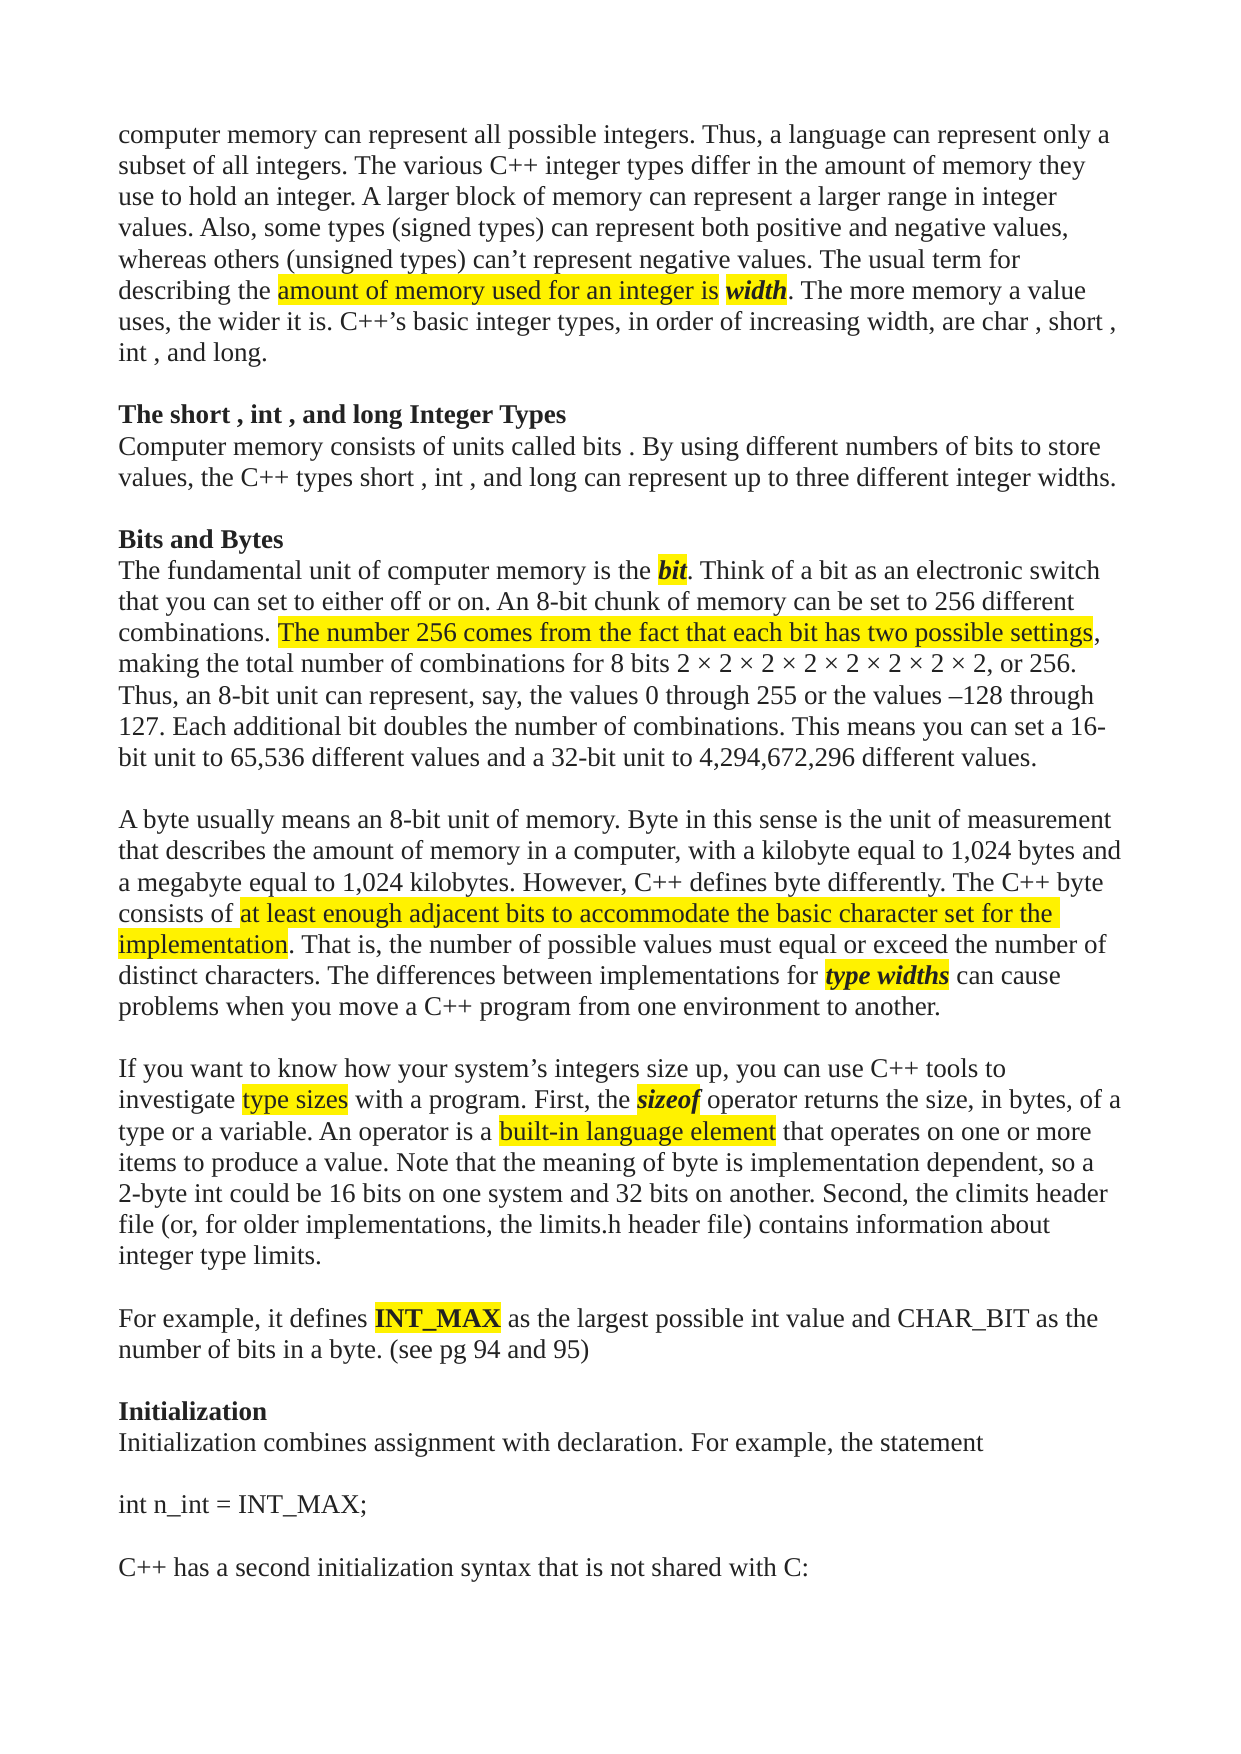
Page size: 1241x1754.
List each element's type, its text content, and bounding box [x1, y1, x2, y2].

text A byte usually means an 8-bit unit of memory. Byte in this sense is the unit of measurement that describes the amount of memory in a computer, with a kilobyte equal to 1,024 bytes and a megabyte equal to 1,024 kilobytes. However, C++ defines byte differently. The C++ byte consists of at least enough adjacent bits to accommodate the basic character set for the implementation. That is, the number of possible values must equal or exceed the number of distinct characters. The differences between implementations for type widths can cause problems when you move a C++ program from one environment to another. [118, 803, 1122, 1021]
text Bits and Bytes [118, 523, 1122, 554]
text int n_int = INT_MAX; [118, 1488, 1122, 1520]
text Initialization combines assignment with declaration. For example, the statement [118, 1426, 1122, 1457]
text If you want to know how your system’s integers size up, you can use C++ tools to investigate type sizes with a program. First, the sizeof operator returns the size, in bytes, of a type or a variable. An operator is a built-in language element that operates on one or more items to produce a value. Note that the meaning of byte is implementation dependent, so a 2-byte int could be 16 bits on one system and 32 bits on another. Second, the climits header file (or, for older implementations, the limits.h header file) contains information about integer type limits. [118, 1052, 1122, 1271]
text C++ has a second initialization syntax that is not shared with C: [118, 1551, 1122, 1582]
text subset of all integers. The various C++ integer types differ in the amount of memory they use to hold an integer. A larger block of memory can represent a larger range in integer values. Also, some types (signed types) can represent both positive and negative values, whereas others (unsigned types) can’t represent negative values. The usual term for describing the amount of memory used for an integer is width. The more memory a value uses, the wider it is. C++’s basic integer types, in order of increasing width, are char , short , int , and long. [118, 149, 1122, 367]
text For example, it defines INT_MAX as the largest possible int value and CHAR_BIT as the number of bits in a byte. (see pg 94 and 95) [118, 1302, 1122, 1364]
text Computer memory consists of units called bits . By using different numbers of bits to store values, the C++ types short , int , and long can represent up to three different integer widths. [118, 429, 1122, 492]
text computer memory can represent all possible integers. Thus, a language can represent only a [118, 118, 1122, 149]
text The short , int , and long Integer Types [118, 398, 1122, 429]
text The fundamental unit of computer memory is the bit. Think of a bit as an electronic switch that you can set to either off or on. An 8-bit chunk of memory can be set to 256 different combinations. The number 256 comes from the fact that each bit has two possible settings, making the total number of combinations for 8 bits 2 × 2 × 2 × 2 × 2 × 2 × 2 × 2, or 256. Thus, an 8-bit unit can represent, say, the values 0 through 255 or the values –128 through 127. Each additional bit doubles the number of combinations. This means you can set a 16-bit unit to 65,536 different values and a 32-bit unit to 4,294,672,296 different values. [118, 554, 1122, 772]
text Initialization [118, 1395, 1122, 1426]
